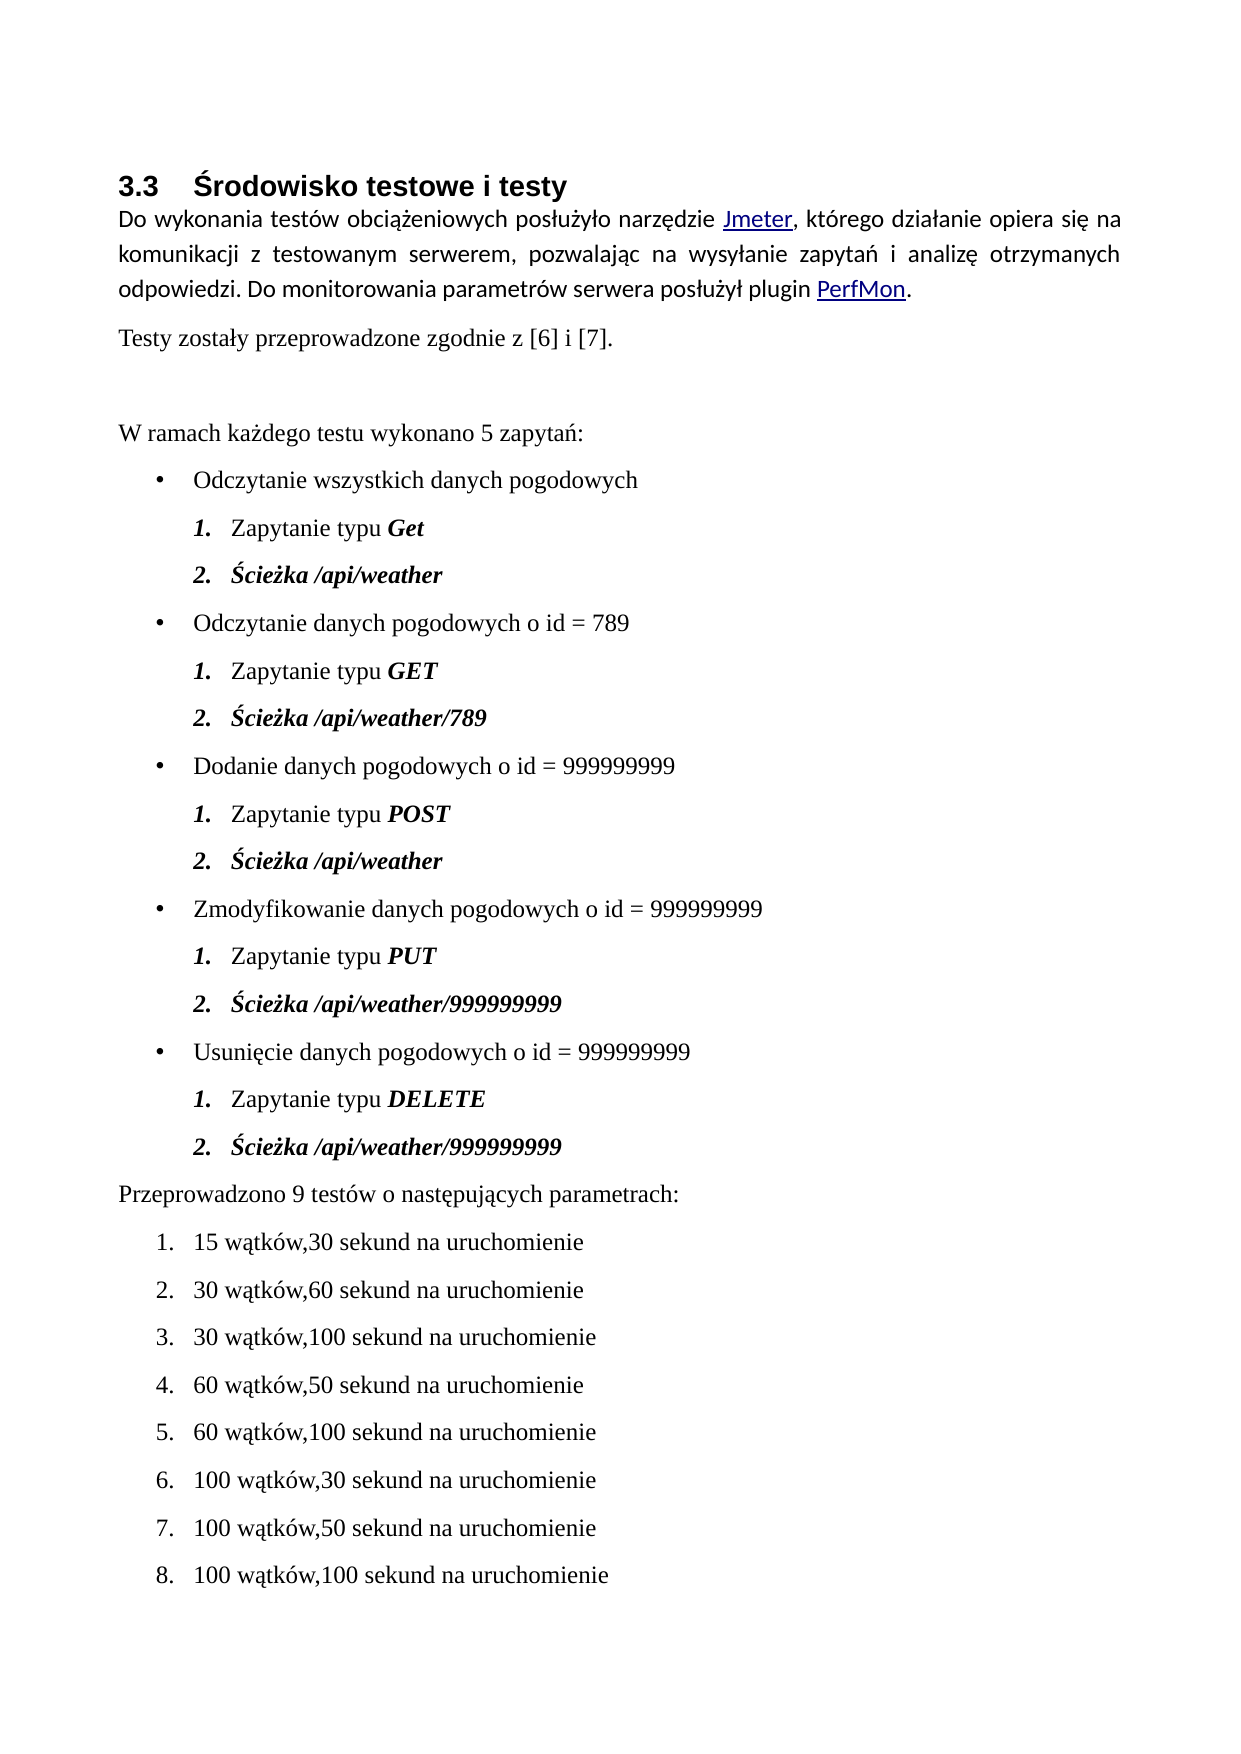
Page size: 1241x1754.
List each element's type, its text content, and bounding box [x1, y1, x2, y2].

list Dodanie danych pogodowych o id = 999999999 [156, 751, 1122, 780]
list Zapytanie typu DELETE [193, 1084, 1122, 1113]
list 100 wątków,50 sekund na uruchomienie [156, 1513, 1122, 1541]
subtitle Środowisko testowe i testy [118, 169, 1122, 203]
list 30 wątków,60 sekund na uruchomienie [156, 1275, 1122, 1303]
text W ramach każdego testu wykonano 5 zapytań: [118, 418, 1122, 447]
list Zapytanie typu PUT [193, 941, 1122, 970]
list 100 wątków,30 sekund na uruchomienie [156, 1465, 1122, 1494]
list Ścieżka /api/weather [193, 561, 1122, 589]
list 60 wątków,100 sekund na uruchomienie [156, 1417, 1122, 1446]
list Zmodyfikowanie danych pogodowych o id = 999999999 [156, 894, 1122, 923]
list Odczytanie danych pogodowych o id = 789 [156, 608, 1122, 637]
list Zapytanie typu POST [193, 799, 1122, 827]
text Testy zostały przeprowadzone zgodnie z [6] i [7]. [118, 323, 1122, 351]
list 100 wątków,100 sekund na uruchomienie [156, 1560, 1122, 1589]
list 60 wątków,50 sekund na uruchomienie [156, 1370, 1122, 1399]
list 30 wątków,100 sekund na uruchomienie [156, 1322, 1122, 1351]
list Ścieżka /api/weather/999999999 [193, 1132, 1122, 1161]
list Zapytanie typu GET [193, 656, 1122, 684]
list 15 wątków,30 sekund na uruchomienie [156, 1227, 1122, 1256]
text Przeprowadzono 9 testów o następujących parametrach: [118, 1179, 1122, 1208]
list Usunięcie danych pogodowych o id = 999999999 [156, 1037, 1122, 1065]
list Zapytanie typu Get [193, 513, 1122, 542]
list Ścieżka /api/weather [193, 846, 1122, 875]
list Odczytanie wszystkich danych pogodowych [156, 465, 1122, 494]
list Ścieżka /api/weather/789 [193, 703, 1122, 732]
list Ścieżka /api/weather/999999999 [193, 989, 1122, 1018]
text Do wykonania testów obciążeniowych posłużyło narzędzie Jmeter, którego działanie opiera się na komunikacji z testowanym serwerem, pozwalając na wysyłanie zapytań i analizę otrzymanych odpowiedzi. Do monitorowania parametrów serwera posłużył plugin PerfMon. [118, 203, 1122, 303]
